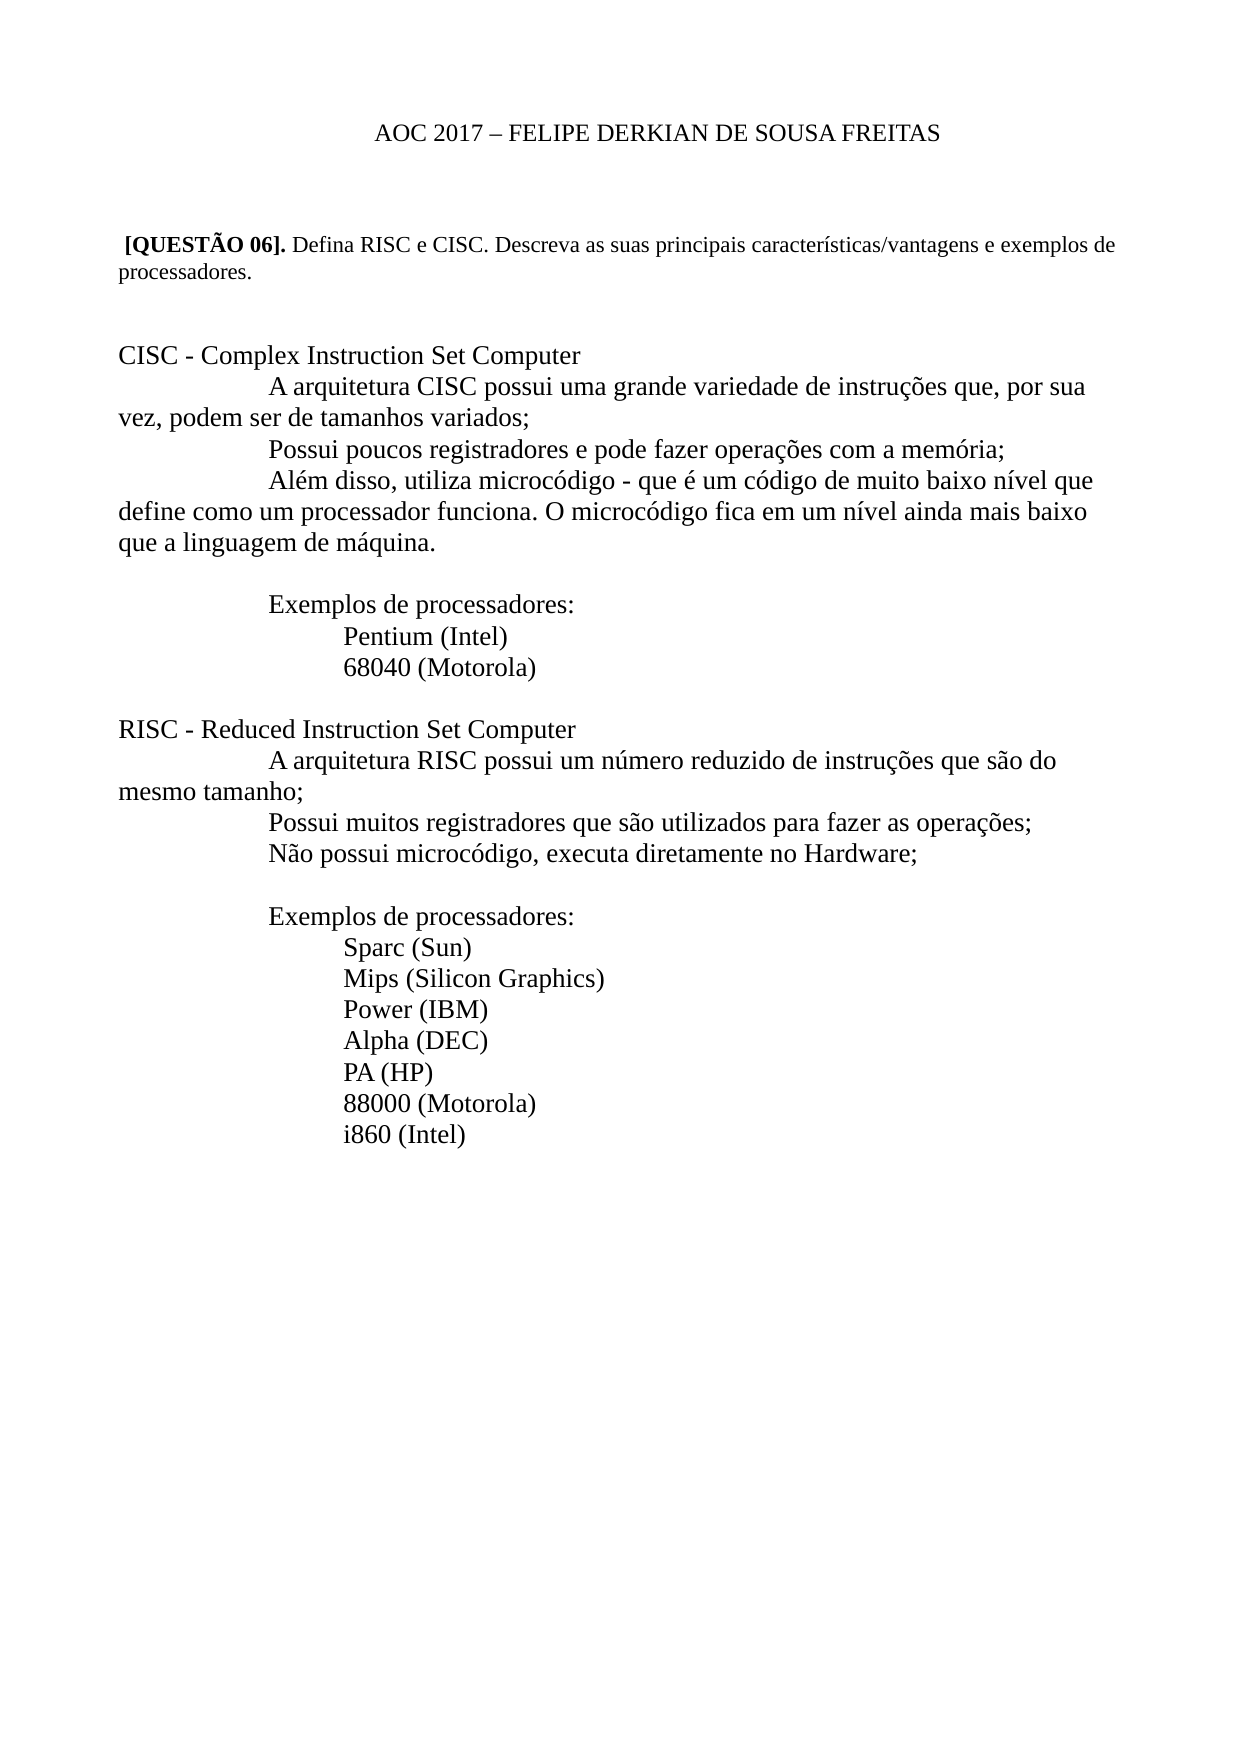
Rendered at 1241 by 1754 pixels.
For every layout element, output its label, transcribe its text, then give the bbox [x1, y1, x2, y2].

text [QUESTÃO 06]. Defina RISC e CISC. Descreva as suas principais características/vantagens e exemplos de processadores. [118, 229, 1122, 313]
text CISC - Complex Instruction Set Computer A arquitetura CISC possui uma grande variedade de instruções que, por sua vez, podem ser de tamanhos variados; Possui poucos registradores e pode fazer operações com a memória; Além disso, utiliza microcódigo - que é um código de muito baixo nível que define como um processador funciona. O microcódigo fica em um nível ainda mais baixo que a linguagem de máquina. Exemplos de processadores: Pentium (Intel) 68040 (Motorola) RISC - Reduced Instruction Set Computer A arquitetura RISC possui um número reduzido de instruções que são do mesmo tamanho; Possui muitos registradores que são utilizados para fazer as operações; Não possui microcódigo, executa diretamente no Hardware; Exemplos de processadores: Sparc (Sun) Mips (Silicon Graphics) Power (IBM) Alpha (DEC) PA (HP) 88000 (Motorola) i860 (Intel) [118, 313, 1122, 1175]
